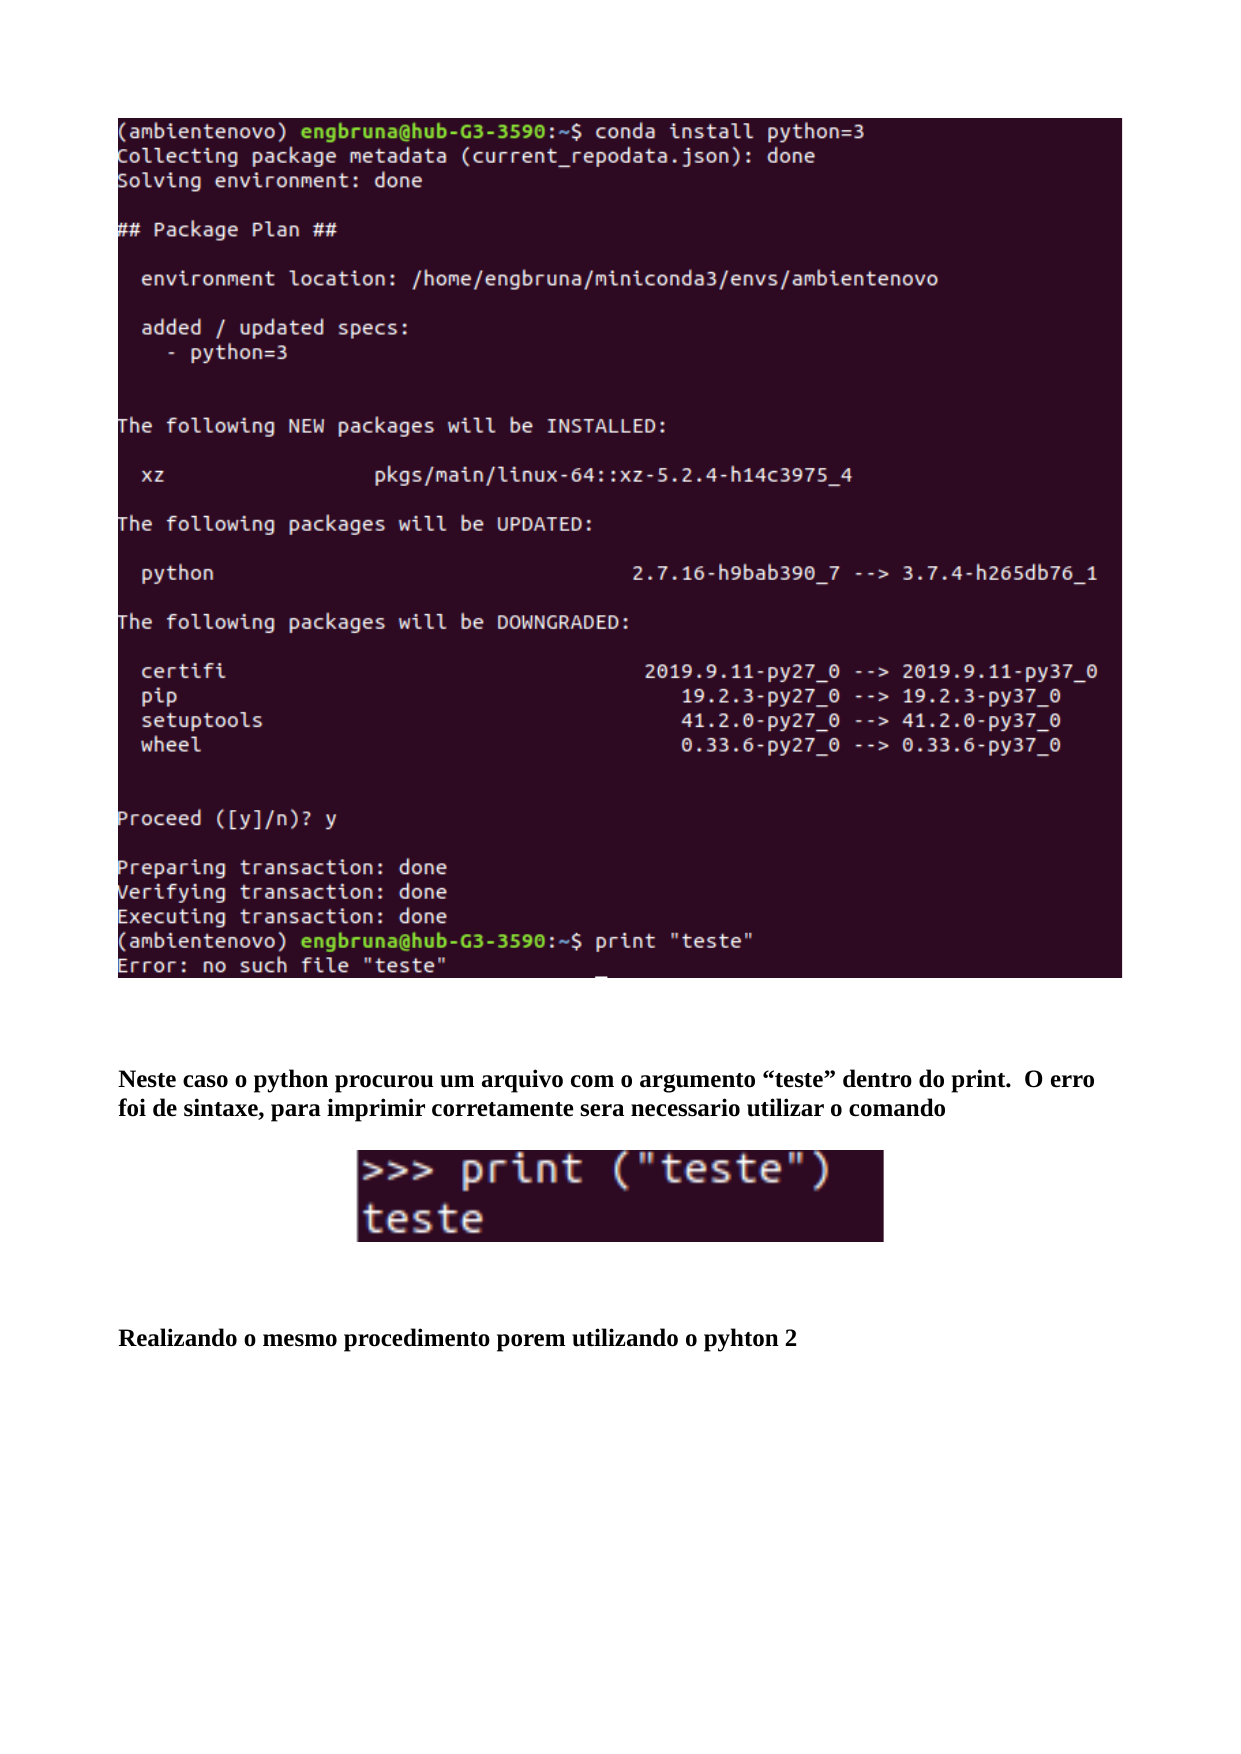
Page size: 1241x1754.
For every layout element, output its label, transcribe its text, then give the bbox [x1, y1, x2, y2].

picture [118, 118, 1123, 978]
text Realizando o mesmo procedimento porem utilizando o pyhton 2 [118, 1323, 1122, 1351]
picture [356, 1150, 884, 1242]
text Neste caso o python procurou um arquivo com o argumento “teste” dentro do print. O erro foi de sintaxe, para imprimir corretamente sera necessario utilizar o comando [118, 1064, 1122, 1121]
